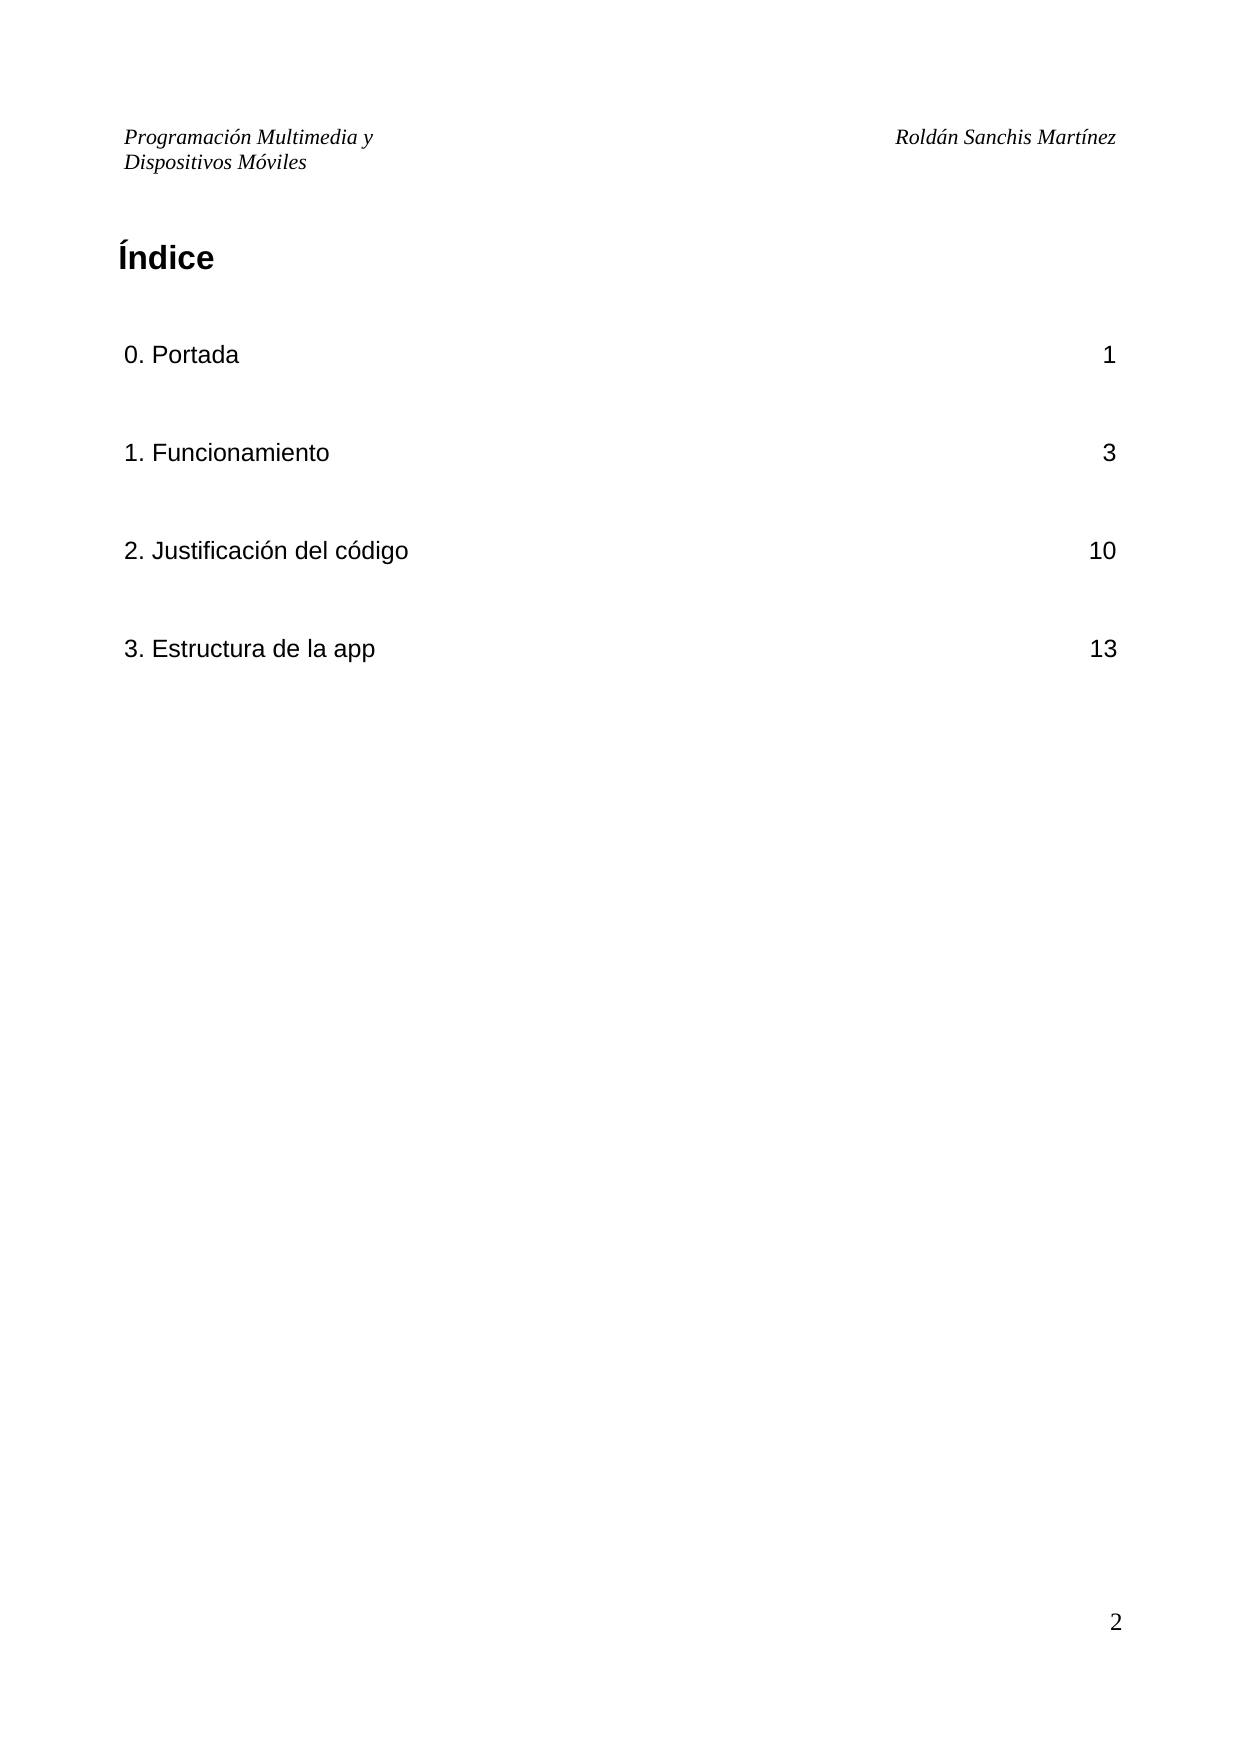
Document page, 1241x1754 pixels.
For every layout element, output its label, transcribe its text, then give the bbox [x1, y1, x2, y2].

table_header 3 [621, 433, 1122, 473]
table_header 0. Portada [119, 335, 620, 375]
table_header 3. Estructura de la app [119, 629, 620, 668]
table_header 1 [621, 335, 1122, 375]
table_header 1. Funcionamiento [119, 433, 620, 473]
table_header 13 [621, 629, 1123, 668]
table_header 2. Justificación del código [119, 531, 620, 570]
text Índice [118, 238, 1122, 277]
table_header 10 [621, 531, 1122, 570]
